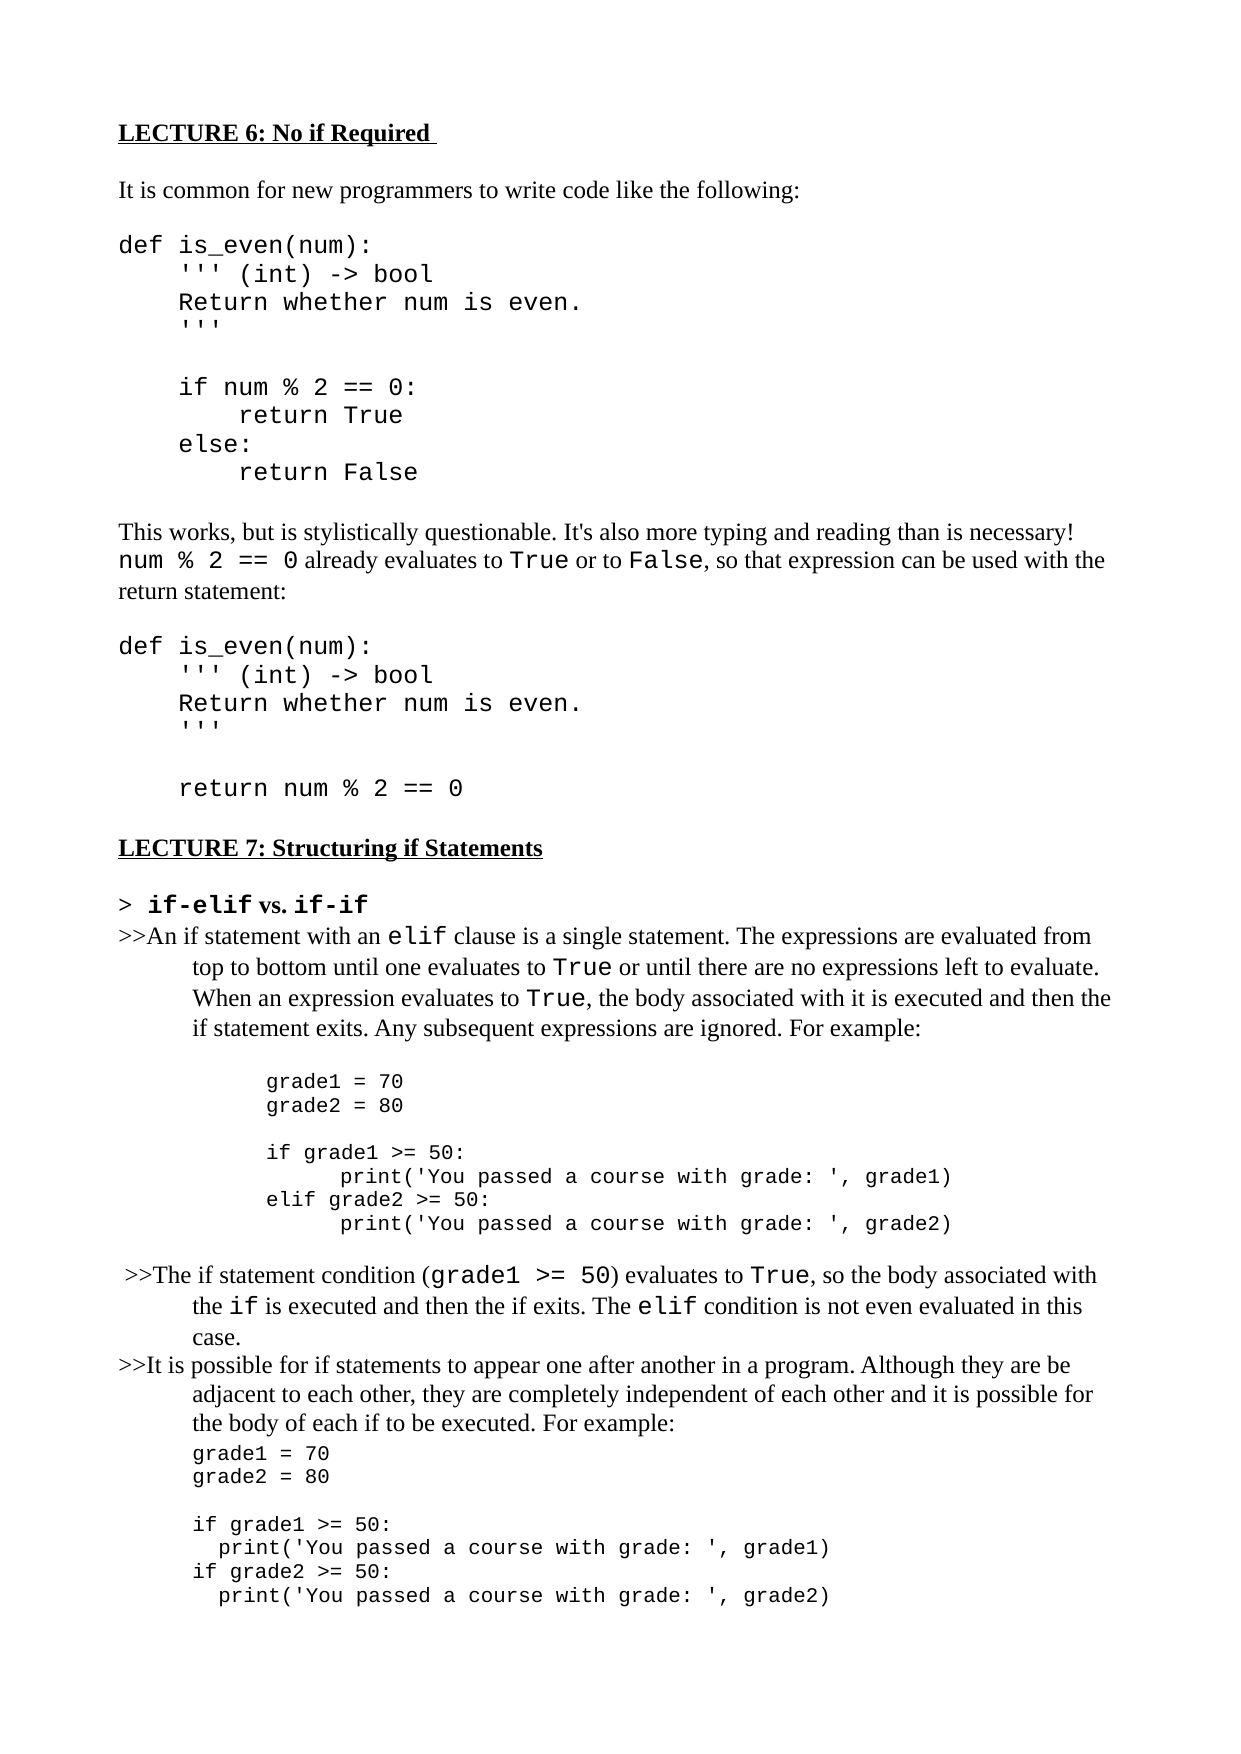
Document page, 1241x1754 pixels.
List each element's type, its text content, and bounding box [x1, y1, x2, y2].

text return True [118, 403, 1122, 431]
text LECTURE 6: No if Required [118, 118, 1122, 147]
text This works, but is stylistically questionable. It's also more typing and reading than is necessary! [118, 517, 1122, 546]
text print('You passed a course with grade: ', grade2) [118, 1585, 1122, 1608]
text Return whether num is even. [118, 691, 1122, 719]
text >>The if statement condition (grade1 >= 50) evaluates to True, so the body associated with the if is executed and then the if exits. The elif condition is not even evaluated in this case. [118, 1260, 1122, 1351]
text if num % 2 == 0: [118, 375, 1122, 403]
text if grade2 >= 50: [118, 1561, 1122, 1585]
text def is_even(num): [118, 634, 1122, 662]
text print('You passed a course with grade: ', grade2) [118, 1213, 1122, 1237]
text >>It is possible for if statements to appear one after another in a program. Although they are be adjacent to each other, they are completely independent of each other and it is possible for the body of each if to be executed. For example: [118, 1351, 1122, 1437]
text ''' (int) -> bool [118, 662, 1122, 691]
text grade1 = 70 [118, 1071, 1122, 1095]
text LECTURE 7: Structuring if Statements [118, 833, 1122, 861]
text Return whether num is even. [118, 290, 1122, 318]
text ''' [118, 719, 1122, 747]
text if grade1 >= 50: [118, 1142, 1122, 1166]
text It is common for new programmers to write code like the following: [118, 176, 1122, 204]
text print('You passed a course with grade: ', grade1) [118, 1166, 1122, 1189]
text print('You passed a course with grade: ', grade1) [118, 1537, 1122, 1561]
text ''' (int) -> bool [118, 261, 1122, 290]
text return num % 2 == 0 [118, 776, 1122, 804]
text >>An if statement with an elif clause is a single statement. The expressions are evaluated from top to bottom until one evaluates to True or until there are no expressions left to evaluate. When an expression evaluates to True, the body associated with it is executed and then the if statement exits. Any subsequent expressions are ignored. For example: [118, 921, 1122, 1042]
text ''' [118, 318, 1122, 346]
text def is_even(num): [118, 233, 1122, 261]
text grade2 = 80 [118, 1466, 1122, 1490]
text grade2 = 80 [118, 1095, 1122, 1118]
text elif grade2 >= 50: [118, 1189, 1122, 1213]
text num % 2 == 0 already evaluates to True or to False, so that expression can be used with the return statement: [118, 546, 1122, 605]
text > if-elif vs. if-if [118, 890, 1122, 921]
text else: [118, 431, 1122, 460]
text return False [118, 460, 1122, 488]
text grade1 = 70 [118, 1437, 1122, 1466]
text if grade1 >= 50: [118, 1514, 1122, 1537]
